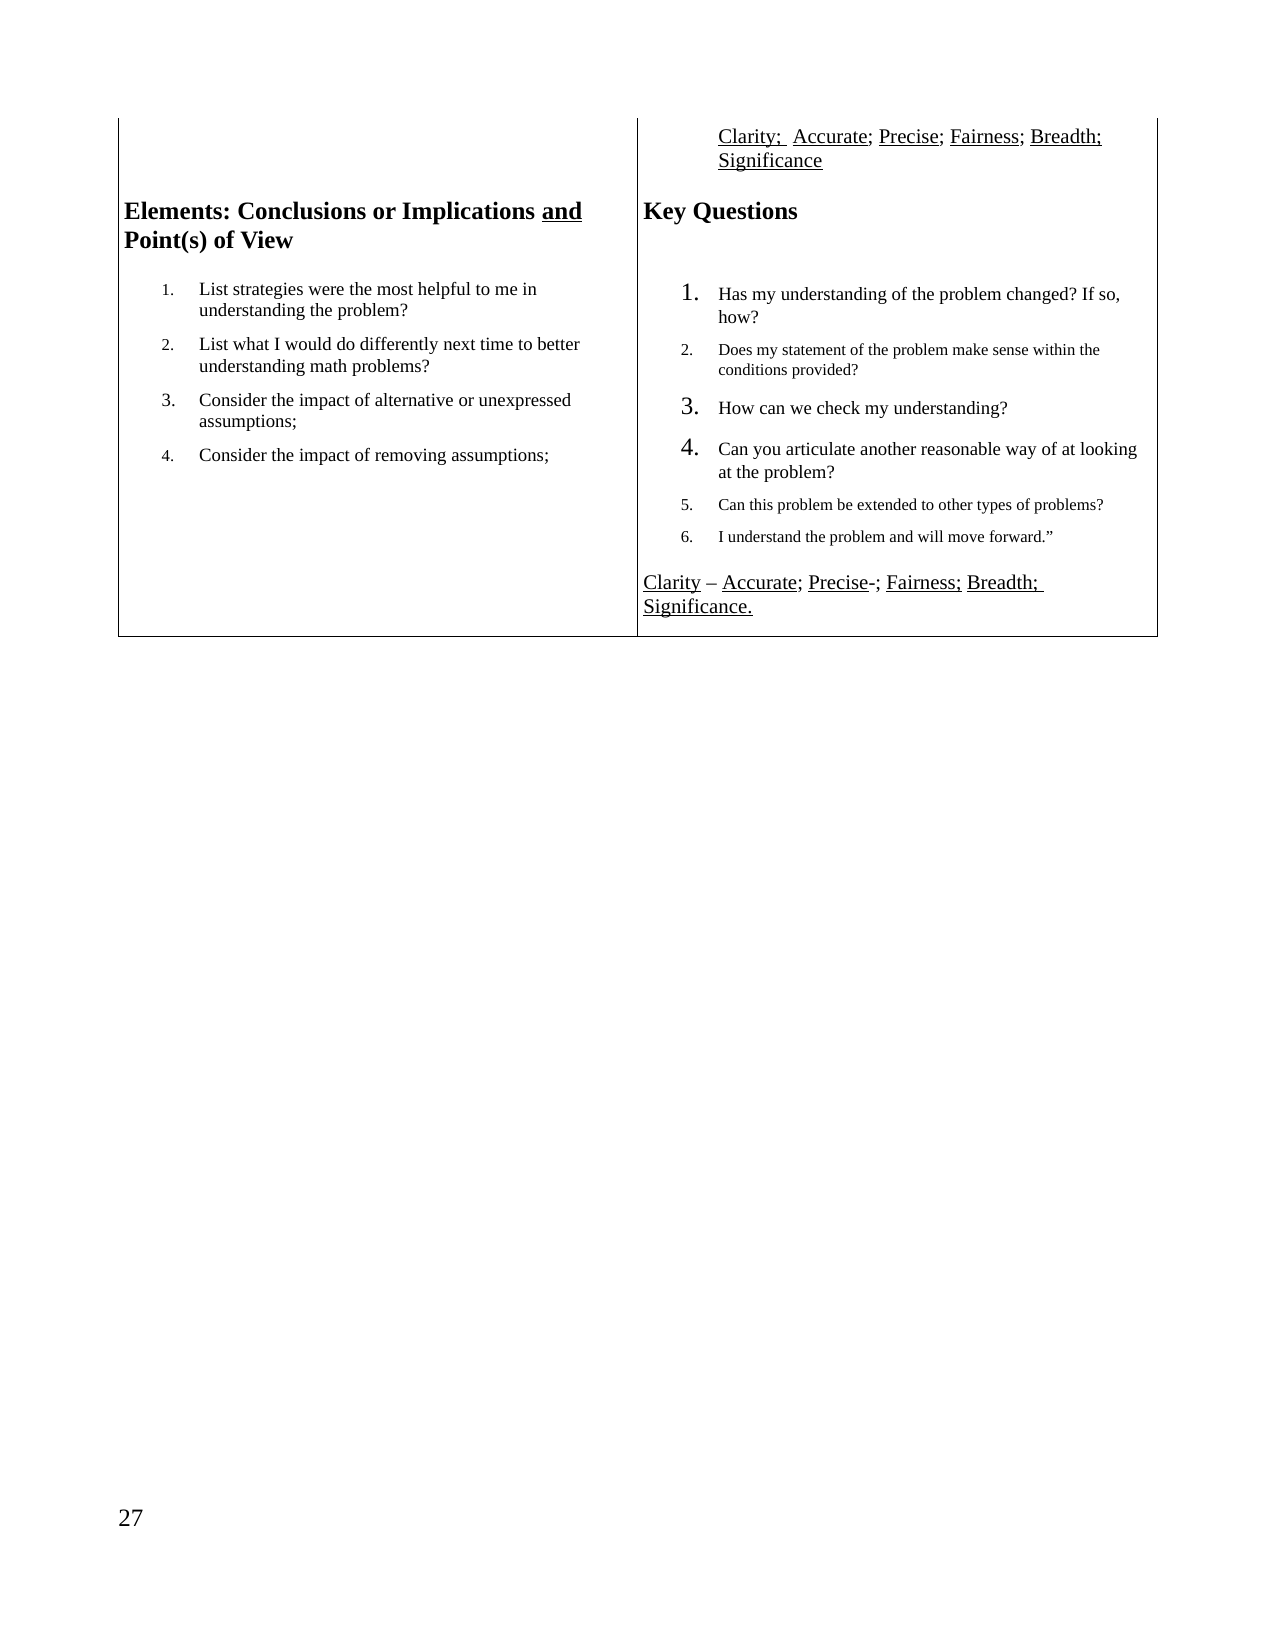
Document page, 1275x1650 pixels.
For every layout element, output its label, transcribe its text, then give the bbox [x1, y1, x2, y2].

table_cell Clarity; Accurate; Precise; Fairness; Breadth; Significance [638, 118, 1157, 190]
table_cell [119, 118, 637, 190]
table_cell Has my understanding of the problem changed? If so, how? Does my statement of the problem make sense within the conditions provided? How can we check my understanding? Can you articulate another reasonable way of at looking at the problem? Can this problem be extended to other types of problems? I understand the problem and will move forward.” Clarity – Accurate; Precise-; Fairness; Breadth; Significance. [638, 272, 1157, 636]
table_cell Key Questions [638, 190, 1157, 272]
table_cell Elements: Conclusions or Implications and Point(s) of View [119, 190, 637, 272]
table_cell List strategies were the most helpful to me in understanding the problem? List what I would do differently next time to better understanding math problems? Consider the impact of alternative or unexpressed assumptions; Consider the impact of removing assumptions; [119, 272, 637, 636]
